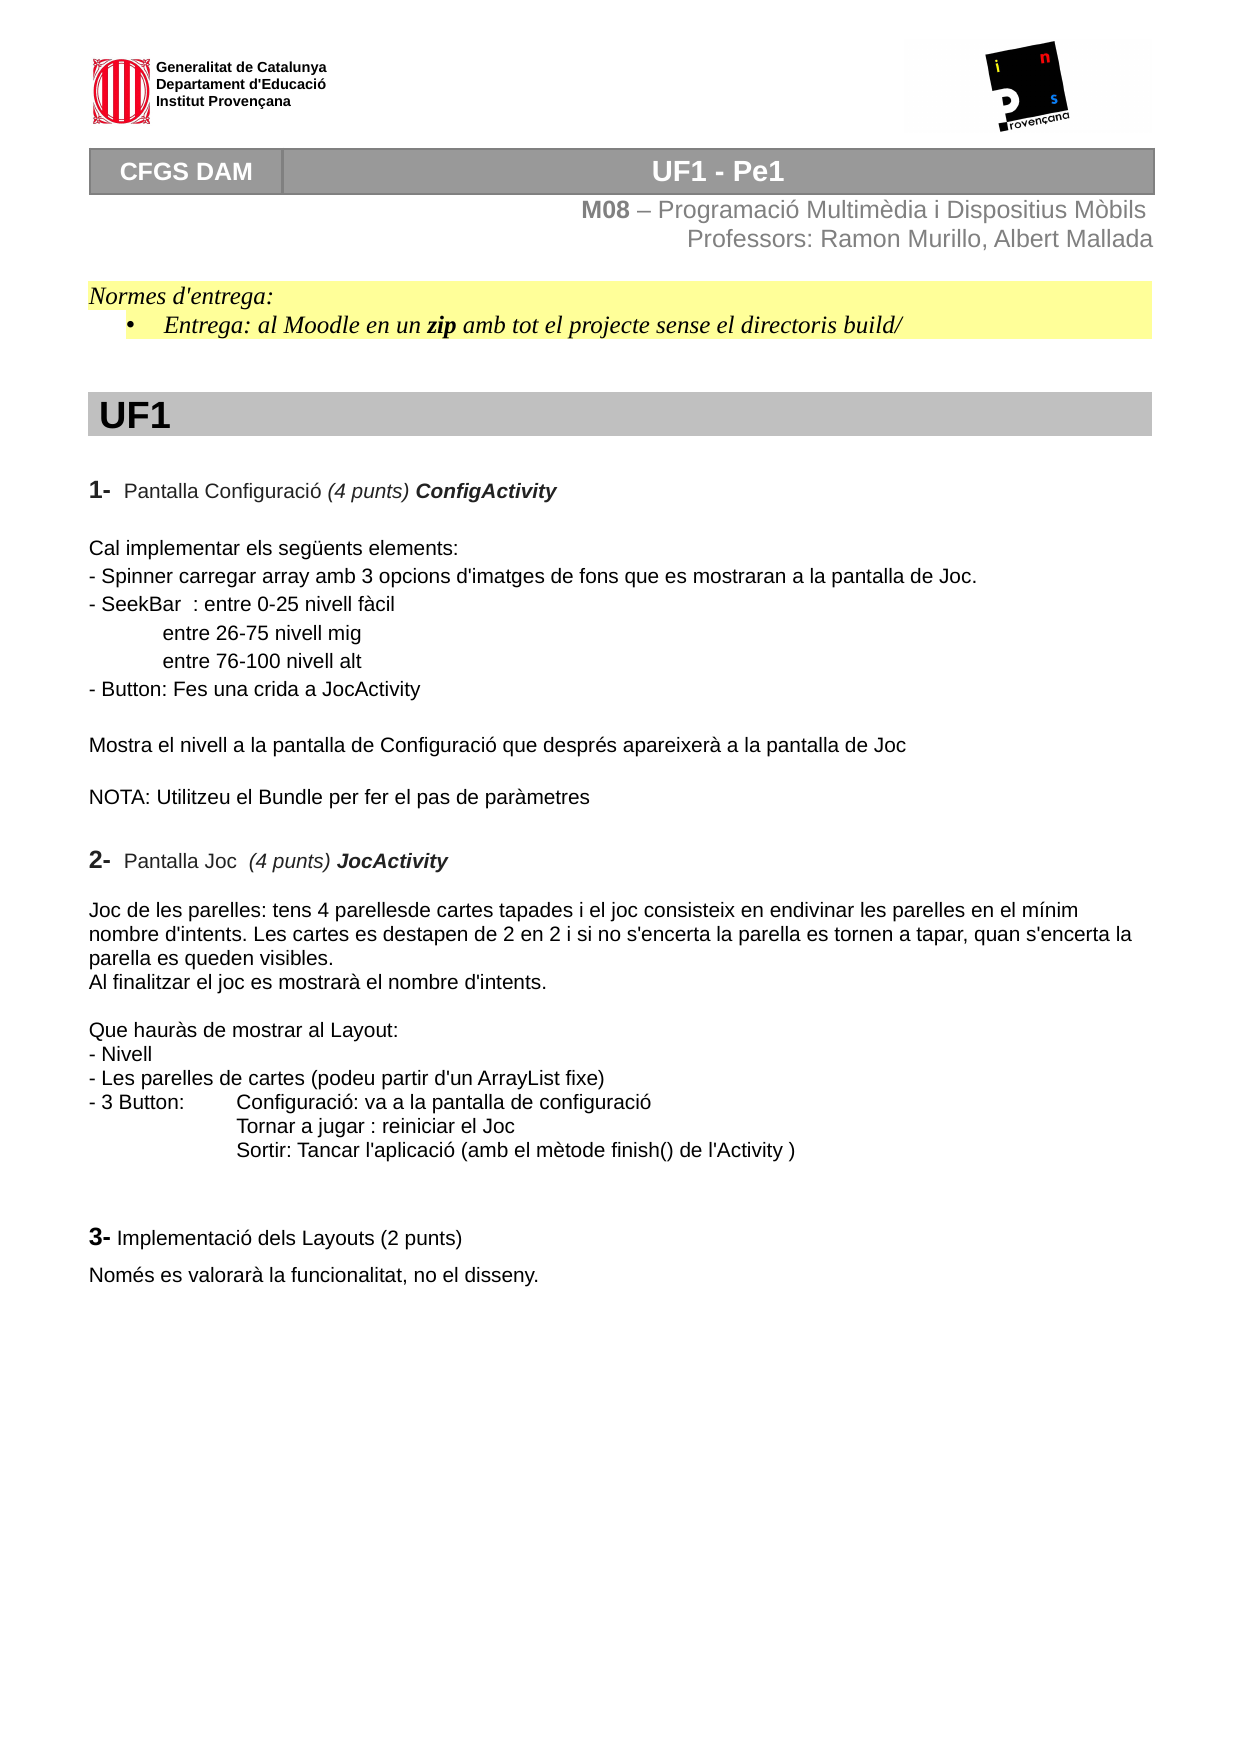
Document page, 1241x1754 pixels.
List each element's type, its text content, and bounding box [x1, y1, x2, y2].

text 2- Pantalla Joc (4 punts) JocActivity [88, 845, 1152, 874]
text Joc de les parelles: tens 4 parellesde cartes tapades i el joc consisteix en endivinar les parelles en el mínim nombre d'intents. Les cartes es destapen de 2 en 2 i si no s'encerta la parella es tornen a tapar, quan s'encerta la parella es queden visibles. [88, 898, 1152, 970]
text entre 26-75 nivell mig [88, 616, 1152, 644]
text Només es valorarà la funcionalitat, no el disseny. [88, 1263, 1152, 1287]
text entre 76-100 nivell alt [88, 644, 1152, 672]
text - Les parelles de cartes (podeu partir d'un ArrayList fixe) [88, 1066, 1152, 1090]
list Entrega: al Moodle en un zip amb tot el projecte sense el directoris build/ [126, 310, 1152, 339]
table_cell M08 – Programació Multimèdia i Dispositius Mòbils Professors: Ramon Murillo, Albert Mallada [90, 195, 1154, 252]
text 3- Implementació dels Layouts (2 punts) [88, 1222, 1152, 1251]
table_header CFGS DAM [91, 150, 281, 193]
text Que hauràs de mostrar al Layout: [88, 1018, 1152, 1042]
text - 3 Button: Configuració: va a la pantalla de configuració [88, 1090, 1152, 1114]
text NOTA: Utilitzeu el Bundle per fer el pas de paràmetres [88, 785, 1152, 809]
table_header UF1 - Pe1 [284, 150, 1153, 193]
picture [904, 39, 1153, 133]
text Tornar a jugar : reiniciar el Joc [88, 1114, 1152, 1138]
text Normes d'entrega: [88, 281, 1152, 310]
text - Nivell [88, 1042, 1152, 1066]
text - SeekBar : entre 0-25 nivell fàcil [88, 588, 1152, 616]
text 1- Pantalla Configuració (4 punts) ConfigActivity [88, 475, 1152, 504]
text - Spinner carregar array amb 3 opcions d'imatges de fons que es mostraran a la pantalla de Joc. [88, 560, 1152, 588]
text Cal implementar els següents elements: [88, 532, 1152, 560]
subtitle UF1 [88, 392, 1152, 436]
text Al finalitzar el joc es mostrarà el nombre d'intents. [88, 970, 1152, 994]
text Mostra el nivell a la pantalla de Configuració que després apareixerà a la pantalla de Joc [88, 729, 1152, 757]
text - Button: Fes una crida a JocActivity [88, 672, 1152, 701]
text Sortir: Tancar l'aplicació (amb el mètode finish() de l'Activity ) [88, 1138, 1152, 1162]
picture [90, 57, 154, 126]
